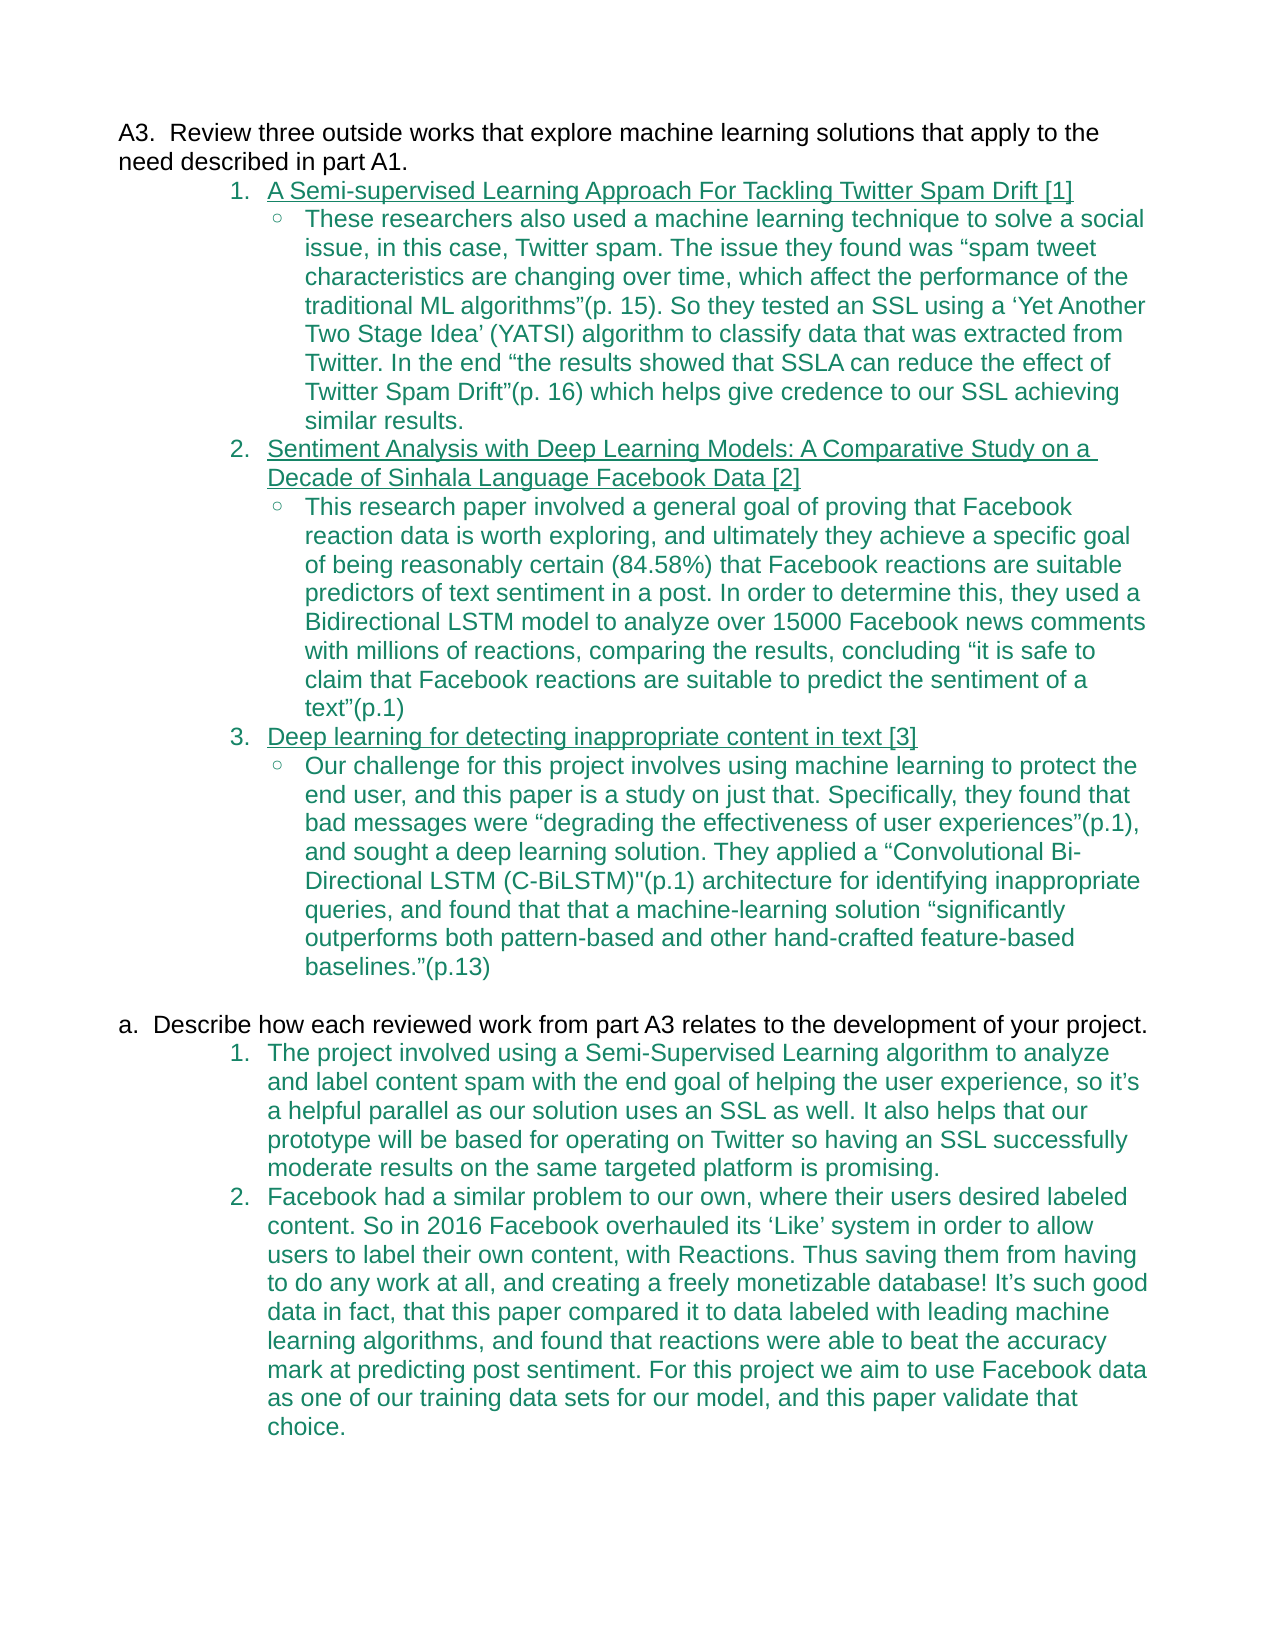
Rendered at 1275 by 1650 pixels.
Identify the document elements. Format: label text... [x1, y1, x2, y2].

text a. Describe how each reviewed work from part A3 relates to the development of your project. [118, 1010, 1157, 1038]
list This research paper involved a general goal of proving that Facebook reaction data is worth exploring, and ultimately they achieve a specific goal of being reasonably certain (84.58%) that Facebook reactions are suitable predictors of text sentiment in a post. In order to determine this, they used a Bidirectional LSTM model to analyze over 15000 Facebook news comments with millions of reactions, comparing the results, concluding “it is safe to claim that Facebook reactions are suitable to predict the sentiment of a text”(p.1) [267, 492, 1157, 722]
list Deep learning for detecting inappropriate content in text [3] [229, 722, 1157, 751]
list Facebook had a similar problem to our own, where their users desired labeled content. So in 2016 Facebook overhauled its ‘Like’ system in order to allow users to label their own content, with Reactions. Thus saving them from having to do any work at all, and creating a freely monetizable database! It’s such good data in fact, that this paper compared it to data labeled with leading machine learning algorithms, and found that reactions were able to beat the accuracy mark at predicting post sentiment. For this project we aim to use Facebook data as one of our training data sets for our model, and this paper validate that choice. [229, 1182, 1157, 1441]
list These researchers also used a machine learning technique to solve a social issue, in this case, Twitter spam. The issue they found was “spam tweet characteristics are changing over time, which affect the performance of the traditional ML algorithms”(p. 15). So they tested an SSL using a ‘Yet Another Two Stage Idea’ (YATSI) algorithm to classify data that was extracted from Twitter. In the end “the results showed that SSLA can reduce the effect of Twitter Spam Drift”(p. 16) which helps give credence to our SSL achieving similar results. [267, 204, 1157, 434]
list Our challenge for this project involves using machine learning to protect the end user, and this paper is a study on just that. Specifically, they found that bad messages were “degrading the effectiveness of user experiences”(p.1), and sought a deep learning solution. They applied a “Convolutional Bi-Directional LSTM (C-BiLSTM)"(p.1) architecture for identifying inappropriate queries, and found that that a machine-learning solution “significantly outperforms both pattern-based and other hand-crafted feature-based baselines.”(p.13) [267, 751, 1157, 981]
list A Semi-supervised Learning Approach For Tackling Twitter Spam Drift [1] [229, 176, 1157, 204]
text A3. Review three outside works that explore machine learning solutions that apply to the need described in part A1. [118, 118, 1157, 176]
list The project involved using a Semi-Supervised Learning algorithm to analyze and label content spam with the end goal of helping the user experience, so it’s a helpful parallel as our solution uses an SSL as well. It also helps that our prototype will be based for operating on Twitter so having an SSL successfully moderate results on the same targeted platform is promising. [229, 1038, 1157, 1182]
list Sentiment Analysis with Deep Learning Models: A Comparative Study on a Decade of Sinhala Language Facebook Data [2] [229, 434, 1157, 492]
